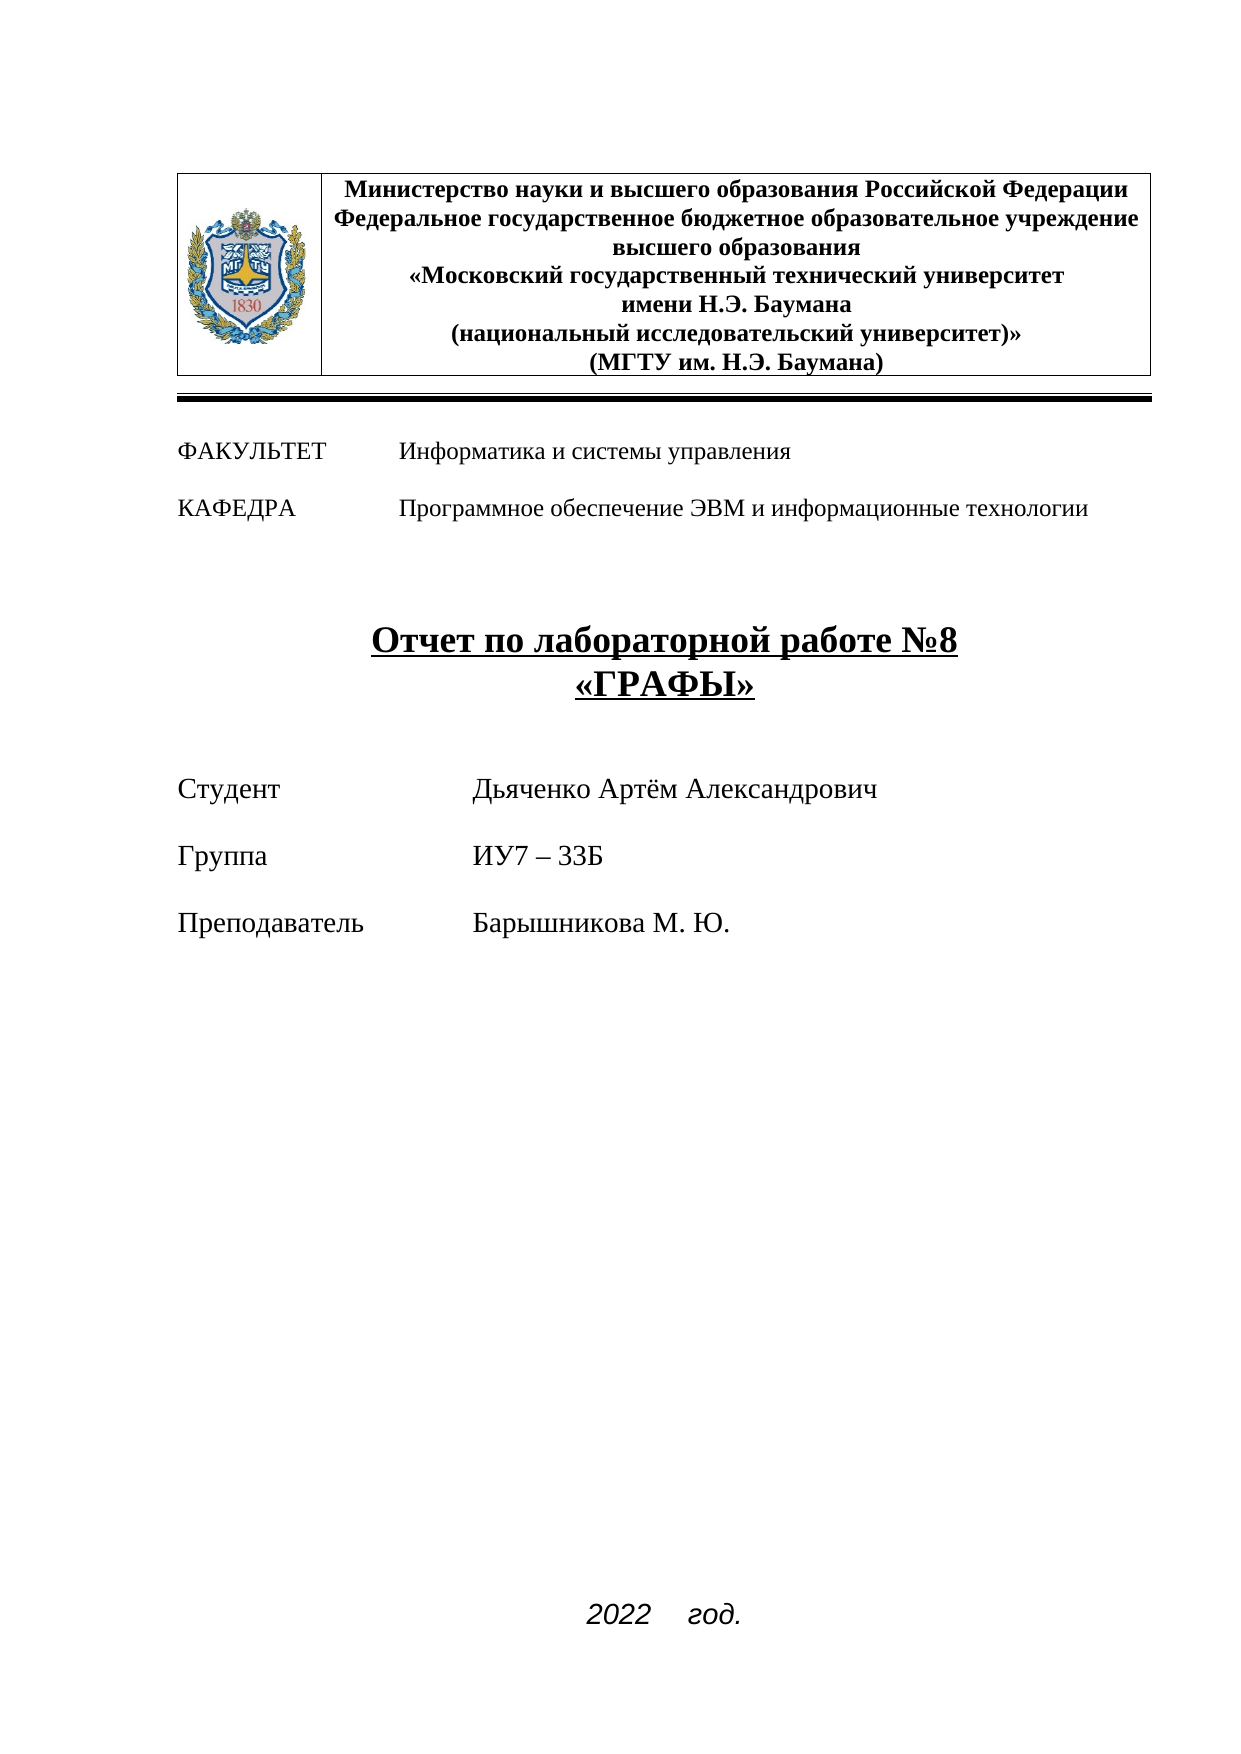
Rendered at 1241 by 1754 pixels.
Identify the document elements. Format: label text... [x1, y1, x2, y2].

text «ГРАФЫ» [177, 661, 1152, 704]
text 2022 год. [177, 1597, 1152, 1631]
text Группа ИУ7 – 33Б [177, 838, 1152, 872]
table_header [178, 174, 321, 375]
text Отчет по лабораторной работе №8 [177, 618, 1152, 661]
text Студент Дьяченко Артём Александрович [177, 771, 1152, 805]
text КАФЕДРА Программное обеспечение ЭВМ и информационные технологии [177, 493, 1152, 522]
text ФАКУЛЬТЕТ Информатика и системы управления [177, 436, 1152, 464]
picture [196, 208, 307, 345]
table_header Министерство науки и высшего образования Российской Федерации Федеральное государственное бюджетное образовательное учреждение высшего образования «Московский государственный технический университет имени Н.Э. Баумана (национальный исследовательский университет)» (МГТУ им. Н.Э. Баумана) [322, 174, 1150, 375]
text Преподаватель Барышникова М. Ю. [177, 905, 1152, 939]
